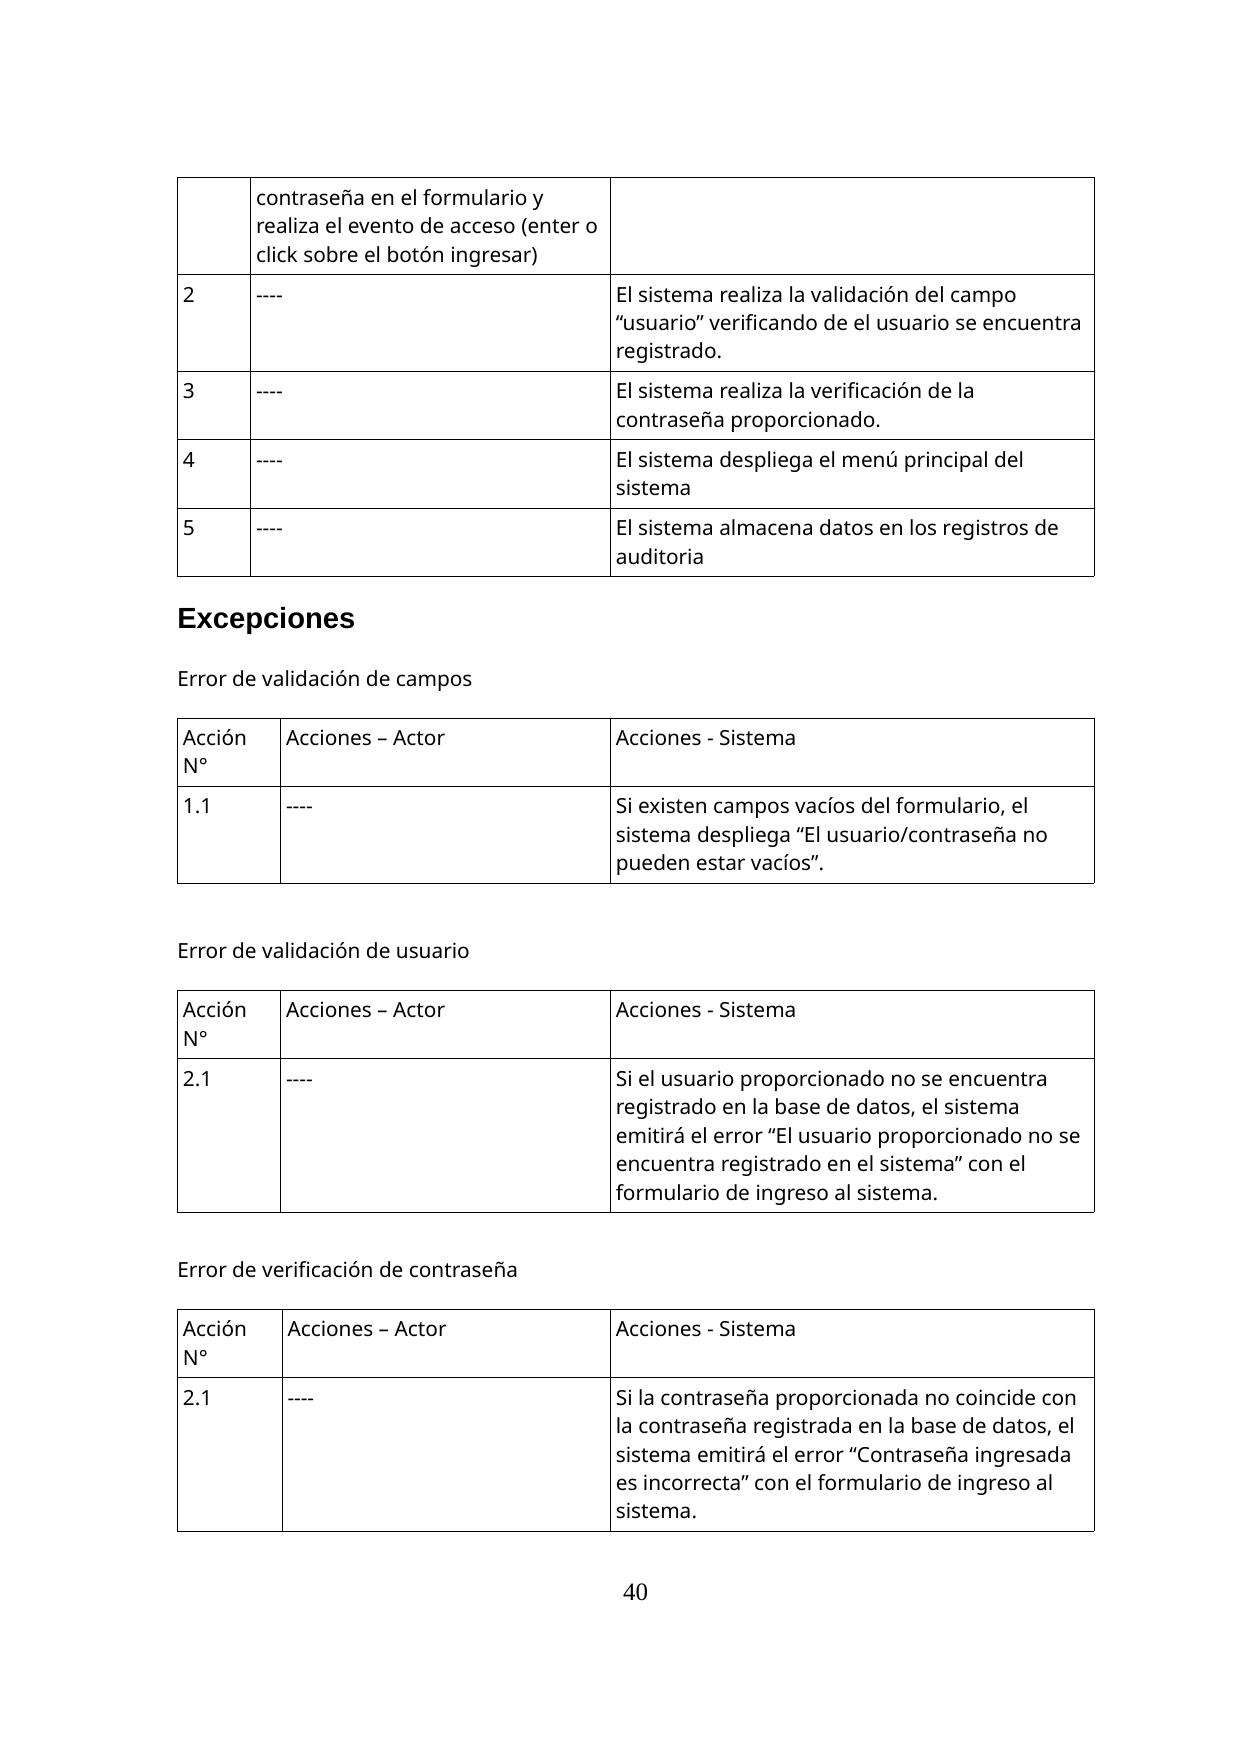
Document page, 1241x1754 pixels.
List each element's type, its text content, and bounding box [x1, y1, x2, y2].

table_cell ---- [283, 1378, 610, 1531]
table_header Acciones – Actor [283, 1310, 610, 1377]
table_cell El sistema despliega el menú principal del sistema [611, 440, 1094, 508]
text Error de validación de usuario [177, 936, 1093, 965]
table_cell [178, 178, 250, 274]
table_header Acciones - Sistema [611, 719, 1094, 786]
table_cell ---- [251, 372, 610, 439]
table_header Acción N° [178, 991, 280, 1058]
table_cell El sistema almacena datos en los registros de auditoria [611, 509, 1094, 576]
table_header Acción N° [178, 1310, 282, 1377]
text Error de verificación de contraseña [177, 1255, 1093, 1283]
table_cell 5 [178, 509, 250, 576]
table_cell ---- [251, 509, 610, 576]
table_header Acciones – Actor [281, 719, 610, 786]
table_cell ---- [251, 440, 610, 508]
table_cell 2 [178, 275, 250, 371]
table_cell 1.1 [178, 787, 280, 883]
table_header Acciones - Sistema [611, 991, 1094, 1058]
table_cell ---- [251, 275, 610, 371]
table_cell Si la contraseña proporcionada no coincide con la contraseña registrada en la base de datos, el sistema emitirá el error “Contraseña ingresada es incorrecta” con el formulario de ingreso al sistema. [611, 1378, 1094, 1531]
text Error de validación de campos [177, 664, 1093, 692]
table_header Acciones - Sistema [611, 1310, 1094, 1377]
table_cell ---- [281, 787, 610, 883]
table_cell 2.1 [178, 1059, 280, 1212]
table_cell 2.1 [178, 1378, 282, 1531]
table_cell El sistema realiza la validación del campo “usuario” verificando de el usuario se encuentra registrado. [611, 275, 1094, 371]
table_cell 4 [178, 440, 250, 508]
table_cell El sistema realiza la verificación de la contraseña proporcionado. [611, 372, 1094, 439]
table_cell Si el usuario proporcionado no se encuentra registrado en la base de datos, el sistema emitirá el error “El usuario proporcionado no se encuentra registrado en el sistema” con el formulario de ingreso al sistema. [611, 1059, 1094, 1212]
table_cell ---- [281, 1059, 610, 1212]
table_cell Si existen campos vacíos del formulario, el sistema despliega “El usuario/contraseña no pueden estar vacíos”. [611, 787, 1094, 883]
table_header Acción N° [178, 719, 280, 786]
table_cell ---- [611, 178, 1094, 274]
table_cell 3 [178, 372, 250, 439]
table_cell contraseña en el formulario y realiza el evento de acceso (enter o click sobre el botón ingresar) [251, 178, 610, 274]
subtitle Excepciones [177, 601, 1093, 635]
table_header Acciones – Actor [281, 991, 610, 1058]
